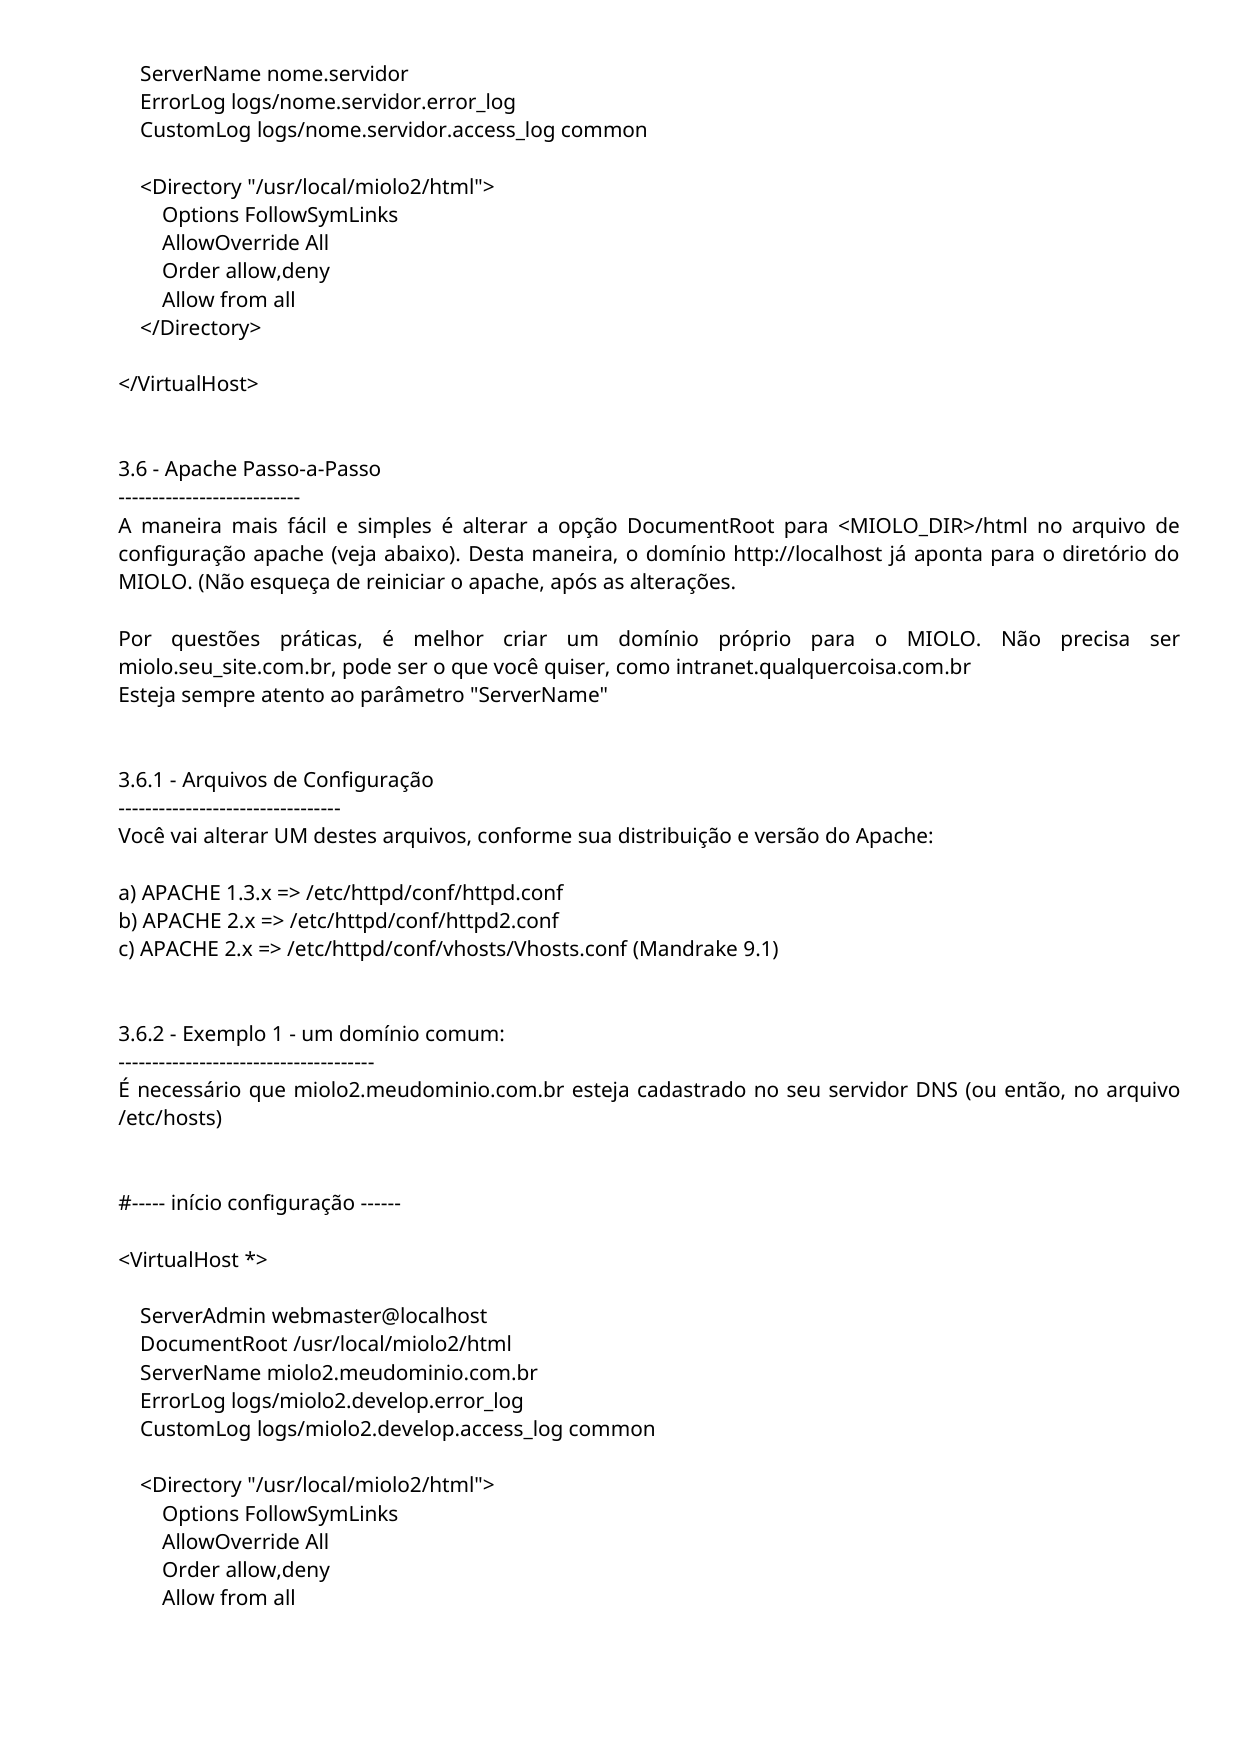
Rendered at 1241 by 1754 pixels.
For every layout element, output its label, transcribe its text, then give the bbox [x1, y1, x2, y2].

text --------------------------- [118, 482, 1181, 511]
text -------------------------------------- [118, 1047, 1181, 1075]
text </VirtualHost> [118, 369, 1181, 398]
text ServerAdmin webmaster@localhost [118, 1301, 1181, 1329]
text ErrorLog logs/miolo2.develop.error_log [118, 1386, 1181, 1414]
text <Directory "/usr/local/miolo2/html"> [118, 172, 1181, 200]
text AllowOverride All [118, 1527, 1181, 1555]
text ServerName miolo2.meudominio.com.br [118, 1358, 1181, 1386]
text Options FollowSymLinks [118, 1499, 1181, 1527]
text </Directory> [118, 313, 1181, 341]
text 3.6.2 - Exemplo 1 - um domínio comum: [118, 1019, 1181, 1047]
text Allow from all [118, 285, 1181, 313]
text c) APACHE 2.x => /etc/httpd/conf/vhosts/Vhosts.conf (Mandrake 9.1) [118, 934, 1181, 962]
text Order allow,deny [118, 1555, 1181, 1583]
text b) APACHE 2.x => /etc/httpd/conf/httpd2.conf [118, 906, 1181, 934]
text CustomLog logs/miolo2.develop.access_log common [118, 1414, 1181, 1442]
text Order allow,deny [118, 257, 1181, 285]
text a) APACHE 1.3.x => /etc/httpd/conf/httpd.conf [118, 878, 1181, 906]
text AllowOverride All [118, 228, 1181, 257]
text ServerName nome.servidor [118, 59, 1181, 87]
text 3.6.1 - Arquivos de Configuração [118, 765, 1181, 793]
text #----- início configuração ------ [118, 1188, 1181, 1216]
text Esteja sempre atento ao parâmetro "ServerName" [118, 680, 1181, 708]
text A maneira mais fácil e simples é alterar a opção DocumentRoot para <MIOLO_DIR>/html no arquivo de configuração apache (veja abaixo). Desta maneira, o domínio http://localhost já aponta para o diretório do MIOLO. (Não esqueça de reiniciar o apache, após as alterações. [118, 511, 1181, 595]
text --------------------------------- [118, 793, 1181, 821]
text É necessário que miolo2.meudominio.com.br esteja cadastrado no seu servidor DNS (ou então, no arquivo /etc/hosts) [118, 1075, 1181, 1132]
text 3.6 - Apache Passo-a-Passo [118, 454, 1181, 482]
text CustomLog logs/nome.servidor.access_log common [118, 116, 1181, 144]
text Allow from all [118, 1583, 1181, 1612]
text ErrorLog logs/nome.servidor.error_log [118, 87, 1181, 116]
text DocumentRoot /usr/local/miolo2/html [118, 1329, 1181, 1358]
text <VirtualHost *> [118, 1245, 1181, 1273]
text Você vai alterar UM destes arquivos, conforme sua distribuição e versão do Apache: [118, 821, 1181, 849]
text <Directory "/usr/local/miolo2/html"> [118, 1471, 1181, 1499]
text Por questões práticas, é melhor criar um domínio próprio para o MIOLO. Não precisa ser miolo.seu_site.com.br, pode ser o que você quiser, como intranet.qualquercoisa.com.br [118, 624, 1181, 680]
text Options FollowSymLinks [118, 200, 1181, 228]
